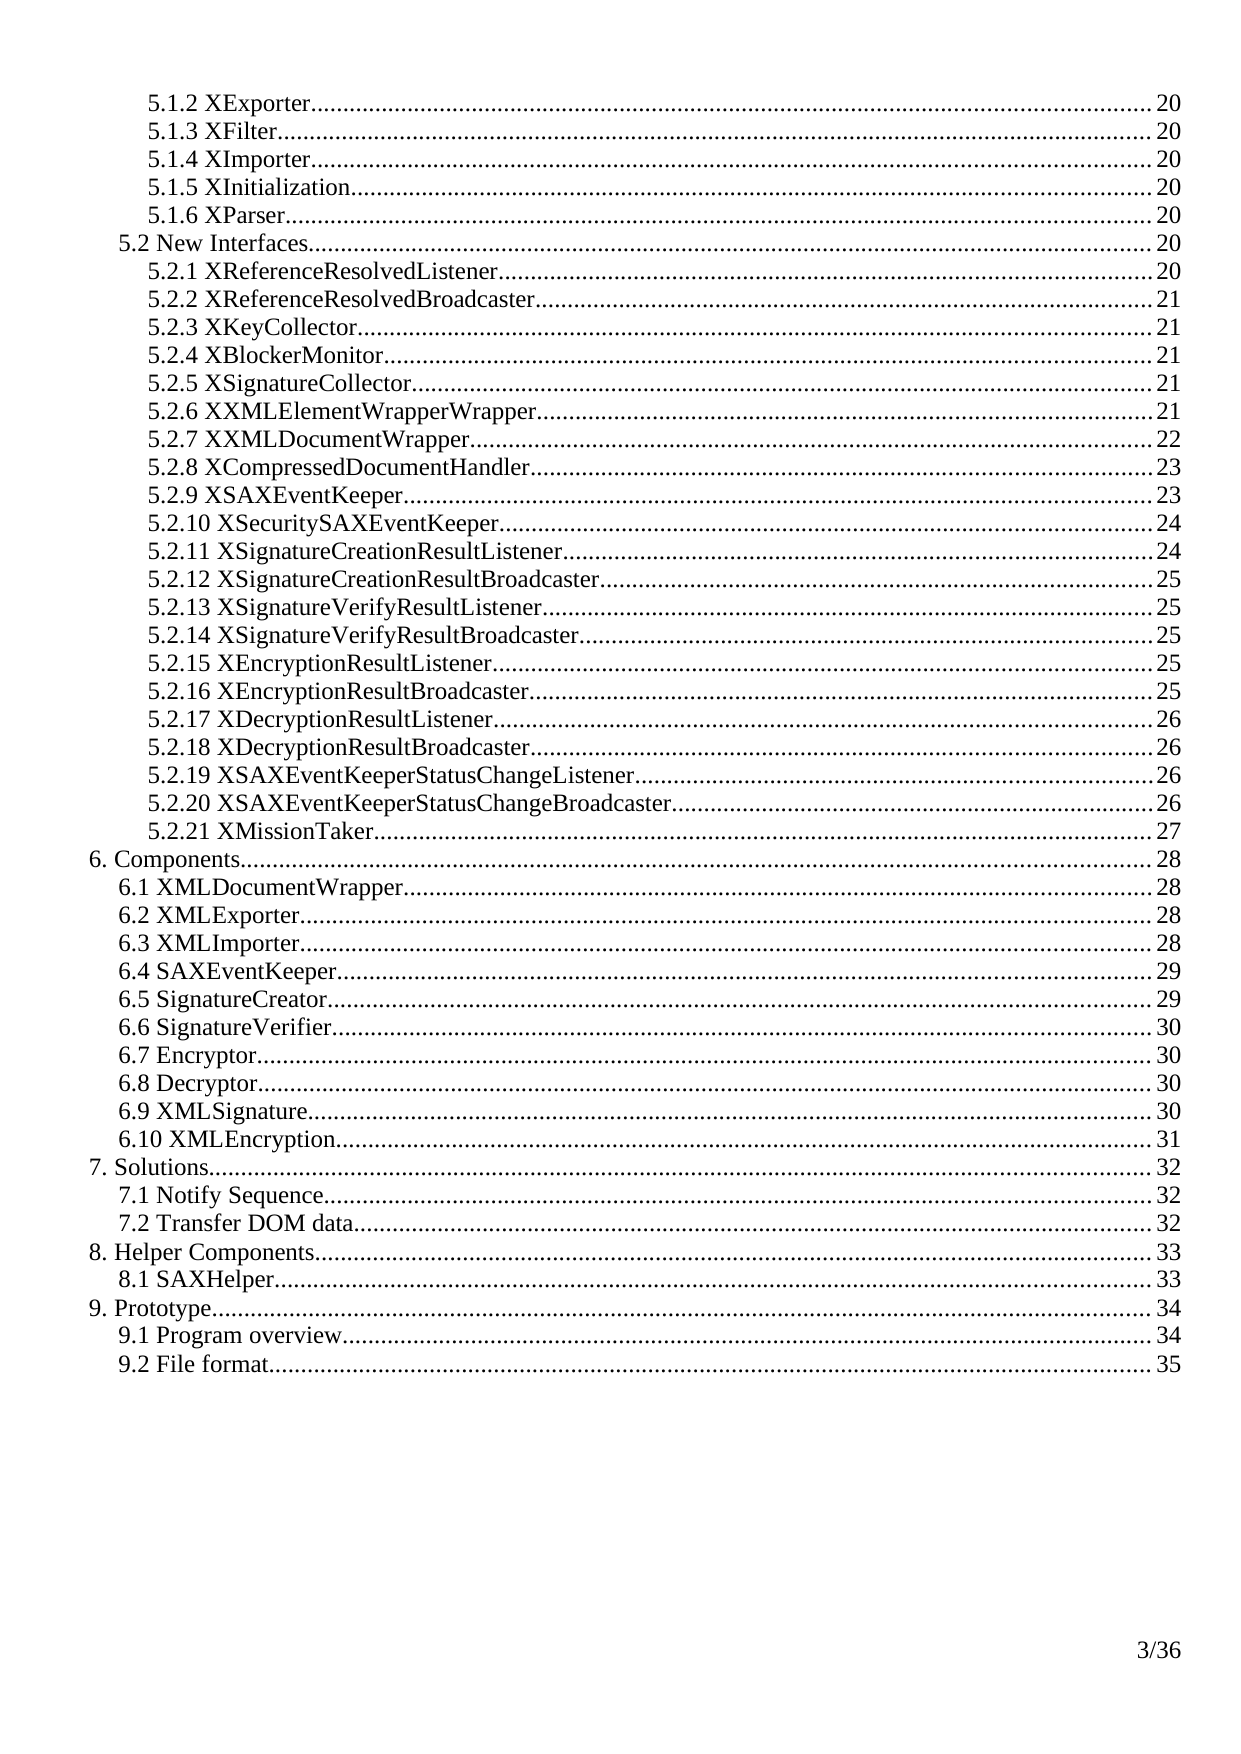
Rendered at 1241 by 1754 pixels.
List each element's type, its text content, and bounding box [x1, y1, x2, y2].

text 6.2 XMLExporter 28 [118, 901, 1181, 929]
text 9.2 File format 35 [118, 1349, 1181, 1377]
text 5.1.4 XImporter 20 [147, 144, 1181, 173]
text 5.2.17 XDecryptionResultListener 26 [147, 705, 1181, 733]
text 5.1.2 XExporter 20 [147, 88, 1181, 117]
text 5.2.1 XReferenceResolvedListener 20 [147, 257, 1181, 285]
text 5.2.18 XDecryptionResultBroadcaster 26 [147, 733, 1181, 761]
text 5.2.14 XSignatureVerifyResultBroadcaster 25 [147, 621, 1181, 649]
text 5.2.12 XSignatureCreationResultBroadcaster 25 [147, 565, 1181, 593]
text 5.2.10 XSecuritySAXEventKeeper 24 [147, 509, 1181, 537]
text 6.9 XMLSignature 30 [118, 1097, 1181, 1125]
text 6.3 XMLImporter 28 [118, 929, 1181, 957]
text 5.1.5 XInitialization 20 [147, 173, 1181, 201]
text 6.1 XMLDocumentWrapper 28 [118, 873, 1181, 901]
text 5.2.16 XEncryptionResultBroadcaster 25 [147, 677, 1181, 705]
text 5.2.20 XSAXEventKeeperStatusChangeBroadcaster 26 [147, 789, 1181, 817]
text 6. Components 28 [88, 845, 1181, 873]
text 5.2.6 XXMLElementWrapperWrapper 21 [147, 397, 1181, 425]
text 6.7 Encryptor 30 [118, 1041, 1181, 1069]
text 6.5 SignatureCreator 29 [118, 985, 1181, 1013]
text 5.2.8 XCompressedDocumentHandler 23 [147, 453, 1181, 481]
text 7.2 Transfer DOM data 32 [118, 1209, 1181, 1237]
text 5.2.4 XBlockerMonitor 21 [147, 341, 1181, 369]
text 5.1.3 XFilter 20 [147, 117, 1181, 144]
text 5.2.3 XKeyCollector 21 [147, 313, 1181, 341]
text 9. Prototype 34 [88, 1293, 1181, 1321]
text 6.10 XMLEncryption 31 [118, 1125, 1181, 1153]
text 8. Helper Components 33 [88, 1237, 1181, 1265]
text 5.2.21 XMissionTaker 27 [147, 817, 1181, 845]
text 5.1.6 XParser 20 [147, 201, 1181, 229]
text 6.6 SignatureVerifier 30 [118, 1013, 1181, 1041]
text 5.2.9 XSAXEventKeeper 23 [147, 481, 1181, 509]
text 5.2.15 XEncryptionResultListener 25 [147, 649, 1181, 677]
text 5.2.2 XReferenceResolvedBroadcaster 21 [147, 285, 1181, 313]
text 9.1 Program overview 34 [118, 1321, 1181, 1349]
text 5.2.7 XXMLDocumentWrapper 22 [147, 425, 1181, 453]
text 5.2.19 XSAXEventKeeperStatusChangeListener 26 [147, 761, 1181, 789]
text 5.2.5 XSignatureCollector 21 [147, 369, 1181, 397]
text 6.4 SAXEventKeeper 29 [118, 957, 1181, 985]
text 7.1 Notify Sequence 32 [118, 1181, 1181, 1209]
text 5.2 New Interfaces 20 [118, 229, 1181, 257]
text 5.2.13 XSignatureVerifyResultListener 25 [147, 593, 1181, 621]
text 5.2.11 XSignatureCreationResultListener 24 [147, 537, 1181, 565]
text 7. Solutions 32 [88, 1153, 1181, 1181]
text 6.8 Decryptor 30 [118, 1069, 1181, 1097]
text 8.1 SAXHelper 33 [118, 1265, 1181, 1293]
